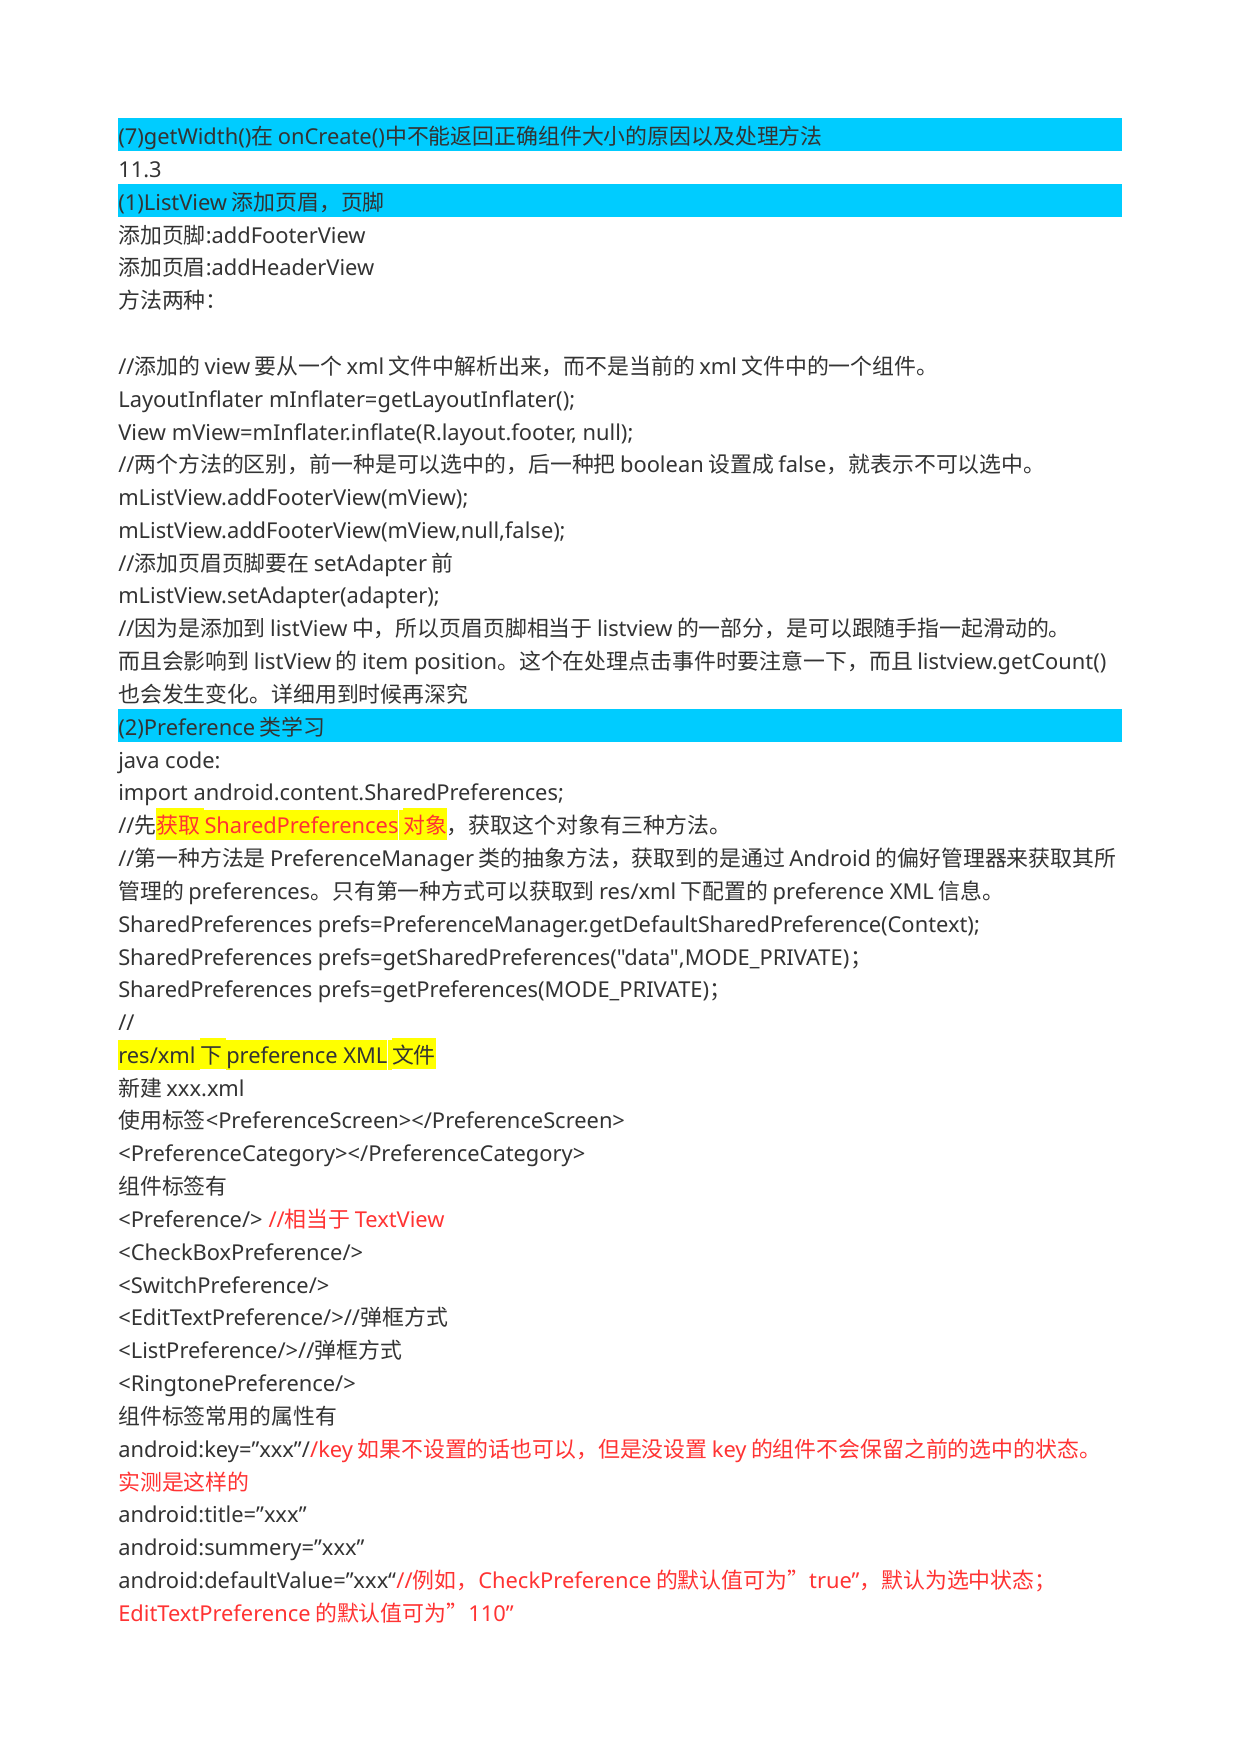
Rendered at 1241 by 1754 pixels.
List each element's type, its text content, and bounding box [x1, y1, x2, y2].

text 添加页脚:addFooterView [118, 217, 1122, 249]
text 新建xxx.xml [118, 1070, 1122, 1102]
text 添加页眉:addHeaderView [118, 249, 1122, 282]
text // [118, 1004, 1122, 1037]
text 11.3 [118, 151, 1122, 184]
text res/xml下preference XML文件 [118, 1037, 1122, 1070]
text <EditTextPreference/>//弹框方式 [118, 1299, 1122, 1332]
text //添加的view要从一个xml文件中解析出来，而不是当前的xml文件中的一个组件。 [118, 348, 1122, 381]
text //添加页眉页脚要在setAdapter前 [118, 545, 1122, 577]
text SharedPreferences prefs=getPreferences(MODE_PRIVATE)； [118, 971, 1122, 1004]
text mListView.addFooterView(mView,null,false); [118, 512, 1122, 545]
text EditTextPreference的默认值可为”110” [118, 1595, 1122, 1627]
text java code: [118, 742, 1122, 774]
text 使用标签<PreferenceScreen></PreferenceScreen> [118, 1102, 1122, 1135]
text 组件标签有 [118, 1168, 1122, 1201]
text import android.content.SharedPreferences; [118, 774, 1122, 807]
text //先获取SharedPreferences对象，获取这个对象有三种方法。 [118, 807, 1122, 840]
text LayoutInflater mInflater=getLayoutInflater(); [118, 381, 1122, 413]
text (1)ListView添加页眉，页脚 [118, 184, 1122, 217]
text android:summery=”xxx” [118, 1529, 1122, 1562]
text <PreferenceCategory></PreferenceCategory> [118, 1135, 1122, 1168]
text android:defaultValue=”xxx“//例如，CheckPreference的默认值可为”true”，默认为选中状态； [118, 1562, 1122, 1595]
text //第一种方法是PreferenceManager类的抽象方法，获取到的是通过Android的偏好管理器来获取其所管理的preferences。只有第一种方式可以获取到res/xml下配置的preference XML信息。 [118, 840, 1122, 906]
text SharedPreferences prefs=PreferenceManager.getDefaultSharedPreference(Context); [118, 906, 1122, 938]
text android:title=”xxx” [118, 1496, 1122, 1529]
text <CheckBoxPreference/> [118, 1234, 1122, 1267]
text (7)getWidth()在onCreate()中不能返回正确组件大小的原因以及处理方法 [118, 118, 1122, 151]
text 而且会影响到listView的item position。这个在处理点击事件时要注意一下，而且listview.getCount()也会发生变化。详细用到时候再深究 [118, 643, 1122, 709]
text //两个方法的区别，前一种是可以选中的，后一种把boolean设置成false，就表示不可以选中。 [118, 446, 1122, 479]
text //因为是添加到listView中，所以页眉页脚相当于listview的一部分，是可以跟随手指一起滑动的。 [118, 610, 1122, 643]
text 组件标签常用的属性有 [118, 1398, 1122, 1431]
text android:key=”xxx”//key如果不设置的话也可以，但是没设置key的组件不会保留之前的选中的状态。实测是这样的 [118, 1431, 1122, 1496]
text <ListPreference/>//弹框方式 [118, 1332, 1122, 1365]
text mListView.addFooterView(mView); [118, 479, 1122, 512]
text mListView.setAdapter(adapter); [118, 577, 1122, 610]
text View mView=mInflater.inflate(R.layout.footer, null); [118, 413, 1122, 446]
text <Preference/> //相当于TextView [118, 1201, 1122, 1234]
text <SwitchPreference/> [118, 1267, 1122, 1299]
text <RingtonePreference/> [118, 1365, 1122, 1398]
text 方法两种： [118, 282, 1122, 315]
text SharedPreferences prefs=getSharedPreferences("data",MODE_PRIVATE)； [118, 938, 1122, 971]
text (2)Preference类学习 [118, 709, 1122, 742]
